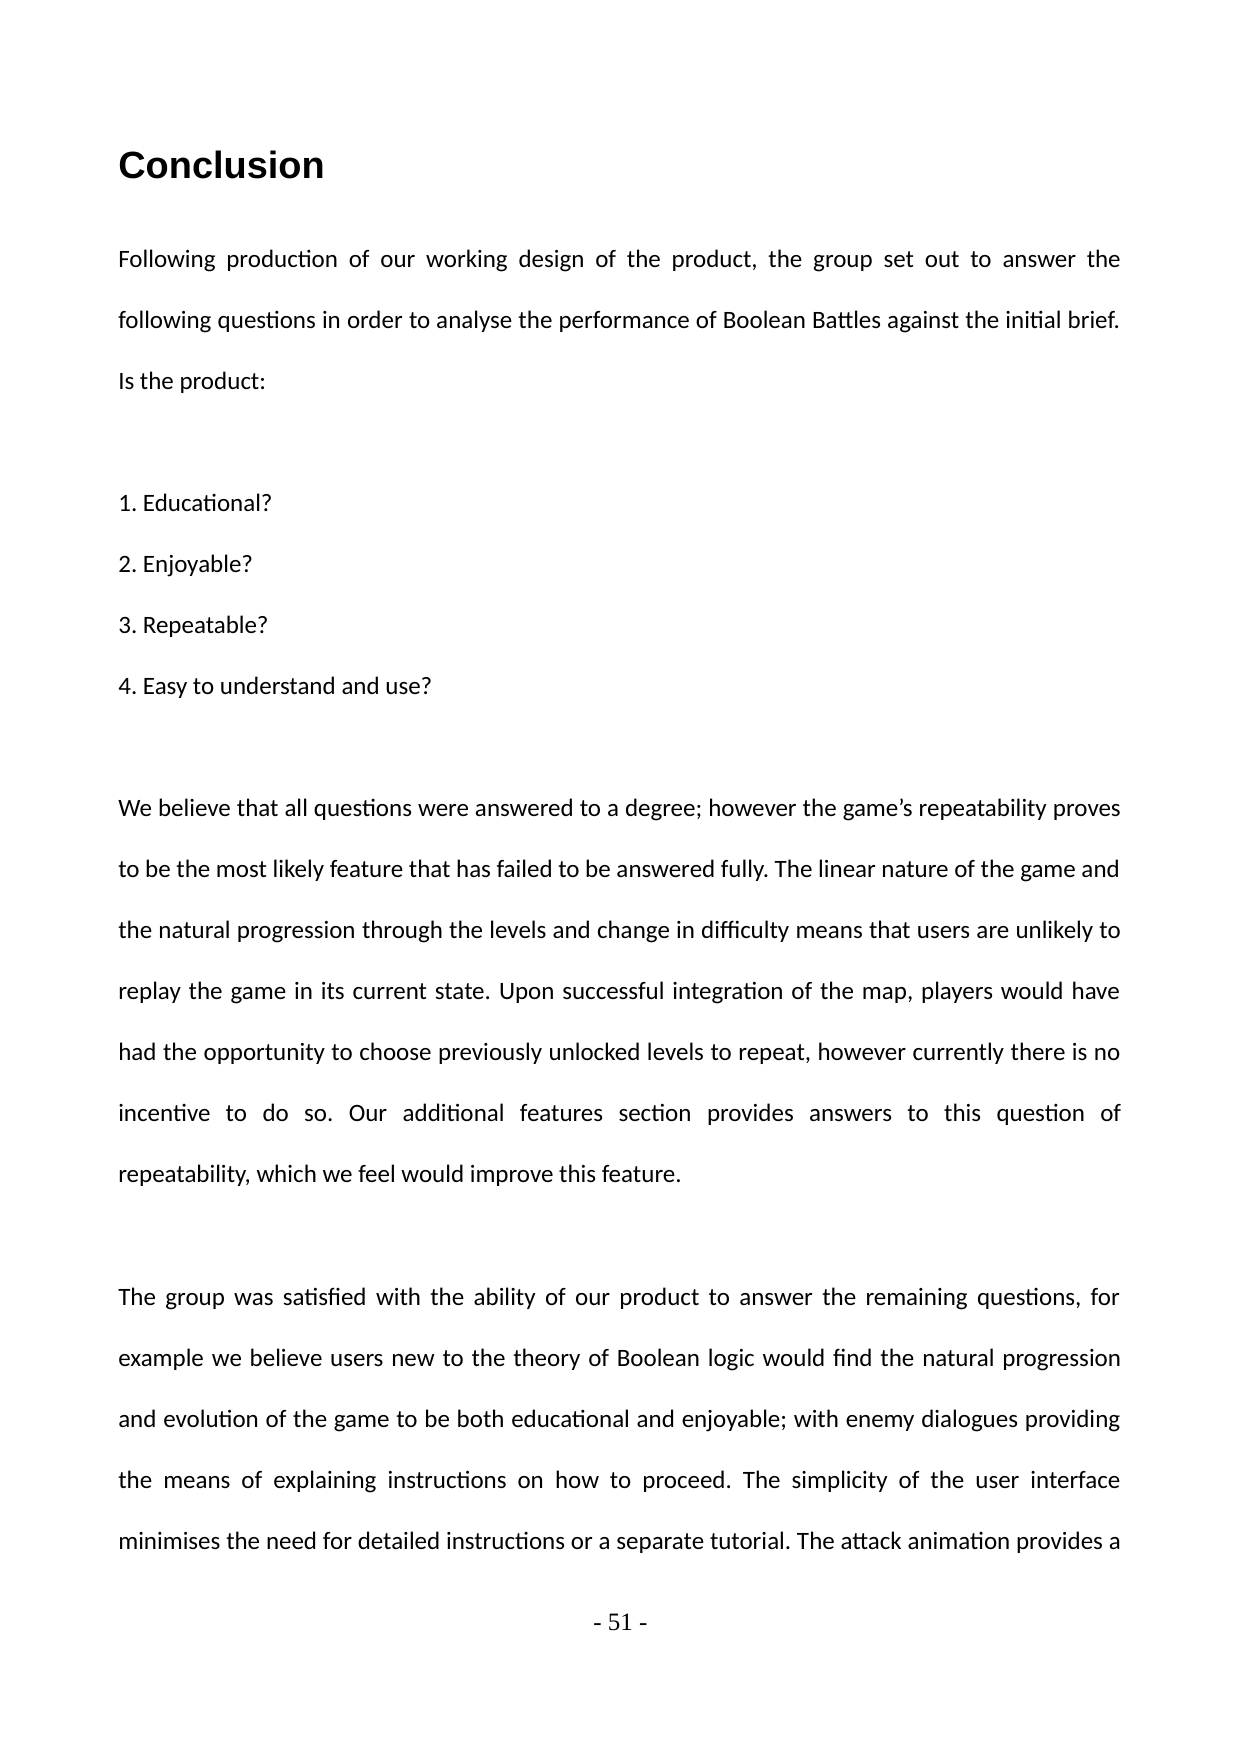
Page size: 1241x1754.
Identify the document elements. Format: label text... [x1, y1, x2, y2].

text 4. Easy to understand and use? [118, 670, 1122, 701]
text 3. Repeatable? [118, 609, 1122, 640]
subtitle Conclusion [118, 143, 1122, 187]
text 2. Enjoyable? [118, 548, 1122, 579]
text The group was satisfied with the ability of our product to answer the remaining questions, for example we believe users new to the theory of Boolean logic would find the natural progression and evolution of the game to be both educational and enjoyable; with enemy dialogues providing the means of explaining instructions on how to proceed. The simplicity of the user interface minimises the need for detailed instructions or a separate tutorial. The attack animation provides a [118, 1281, 1122, 1555]
text 1. Educational? [118, 487, 1122, 518]
text Following production of our working design of the product, the group set out to answer the following questions in order to analyse the performance of Boolean Battles against the initial brief. Is the product: [118, 243, 1122, 396]
text We believe that all questions were answered to a degree; however the game’s repeatability proves to be the most likely feature that has failed to be answered fully. The linear nature of the game and the natural progression through the levels and change in difficulty means that users are unlikely to replay the game in its current state. Upon successful integration of the map, players would have had the opportunity to choose previously unlocked levels to repeat, however currently there is no incentive to do so. Our additional features section provides answers to this question of repeatability, which we feel would improve this feature. [118, 792, 1122, 1189]
